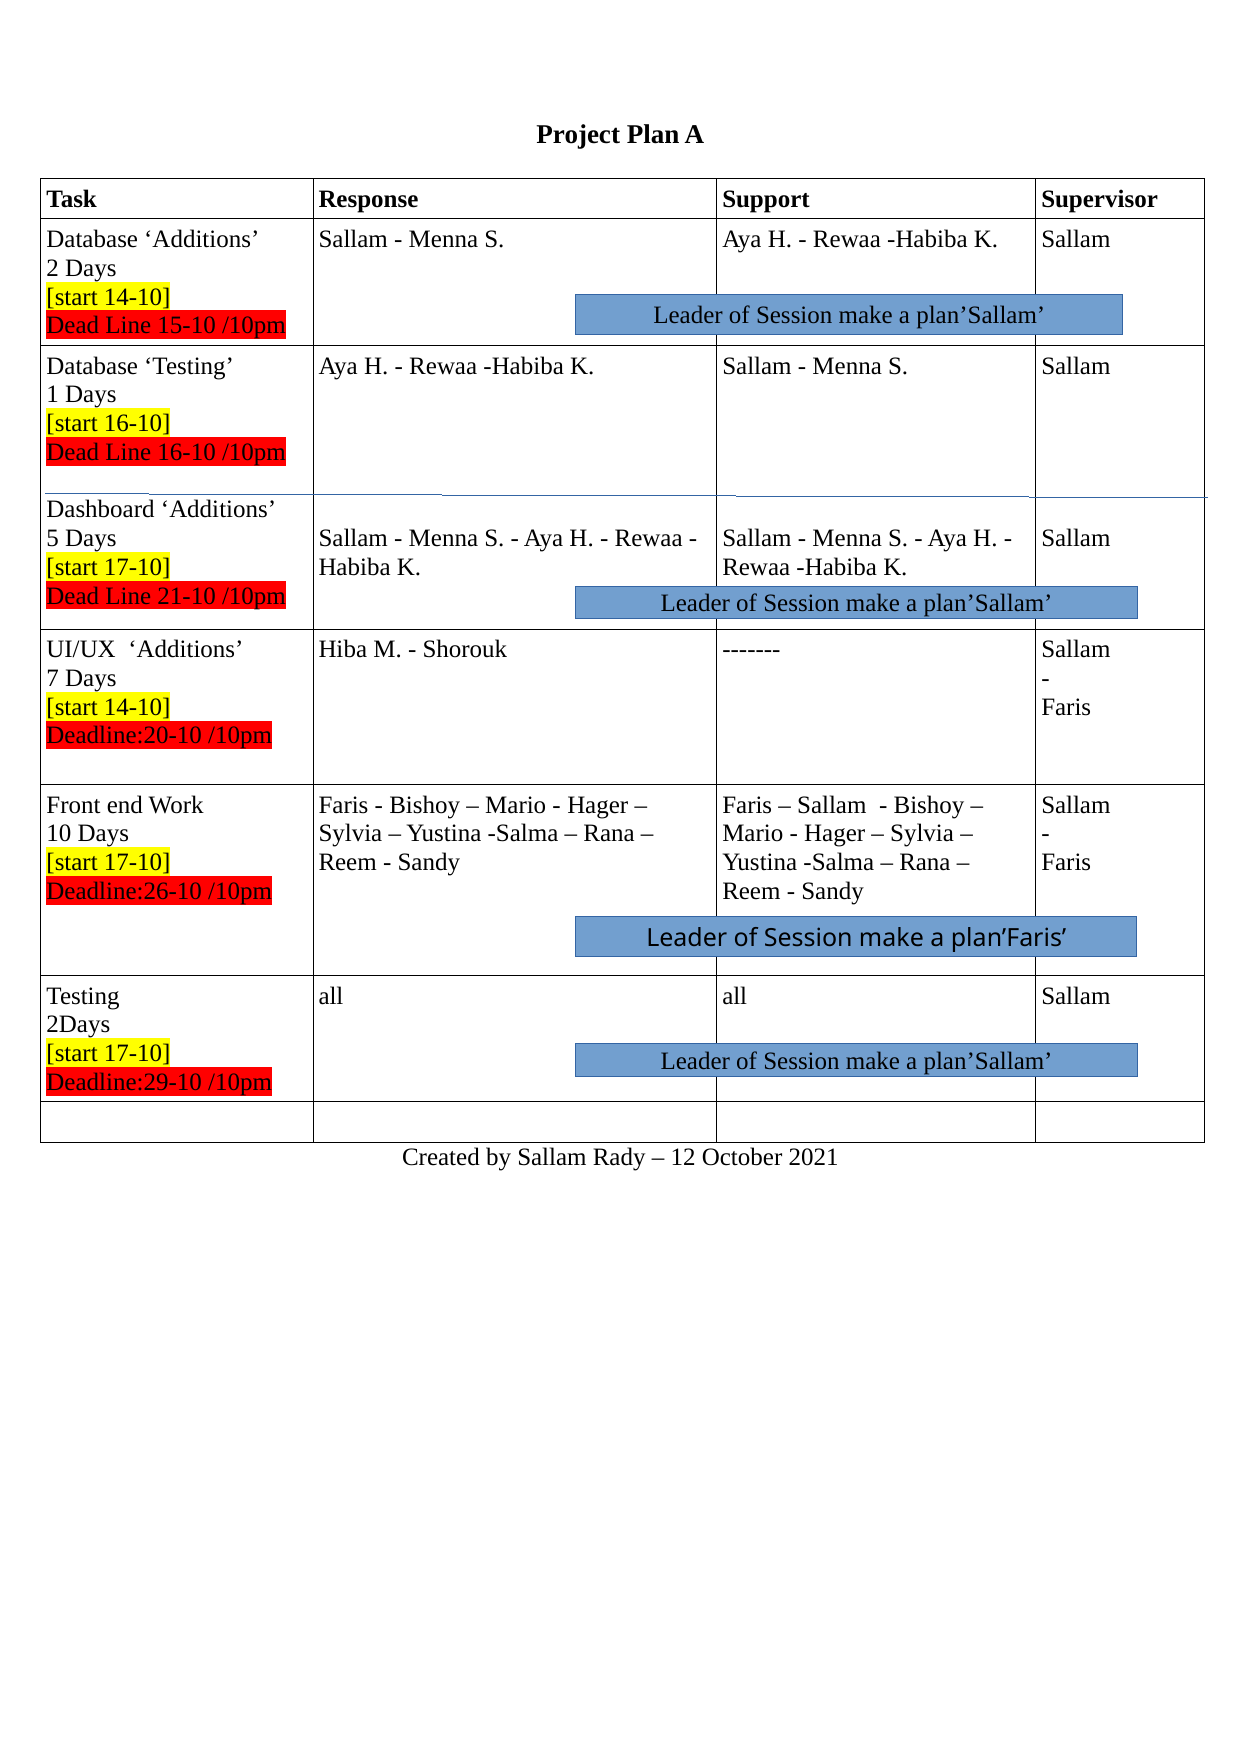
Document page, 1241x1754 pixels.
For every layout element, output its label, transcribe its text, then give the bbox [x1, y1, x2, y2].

table_cell Database ‘Additions’ 2 Days [start 14-10] Dead Line 15-10 /10pm [41, 219, 313, 345]
text Project Plan A [118, 118, 1122, 149]
table_header Response [314, 179, 716, 218]
table_cell [314, 1102, 716, 1142]
table_cell Front end Work 10 Days [start 17-10] Deadline:26-10 /10pm [41, 785, 313, 975]
table_cell Sallam Sallam [1036, 346, 1204, 497]
table_cell all [314, 976, 716, 1101]
table_cell UI/UX ‘Additions’ 7 Days [start 14-10] Deadline:20-10 /10pm [41, 630, 313, 784]
table_cell Sallam - Faris [1036, 785, 1204, 975]
table_cell Database ‘Testing’ 1 Days [start 16-10] Dead Line 16-10 /10pm Dashboard ‘Additions’ 5 Days [start 17-10] Dead Line 21-10 /10pm [41, 346, 313, 628]
table_cell Sallam [1036, 976, 1204, 1101]
table_cell [1036, 1102, 1204, 1142]
table_cell Sallam - Menna S. Sallam - Menna S. - Aya H. - Rewaa -Habiba K. [717, 346, 1035, 586]
table_cell [717, 619, 1035, 628]
text Created by Sallam Rady – 12 October 2021 [118, 1143, 1122, 1171]
table_cell [717, 1102, 1035, 1142]
table_cell Faris - Bishoy – Mario - Hager – Sylvia – Yustina -Salma – Rana – Reem - Sandy [314, 785, 716, 975]
table_cell Sallam [1036, 219, 1204, 345]
table_cell [717, 335, 1035, 345]
table_cell Testing 2Days [start 17-10] Deadline:29-10 /10pm [41, 976, 313, 1101]
table_header Supervisor [1036, 179, 1204, 218]
table_cell all [717, 976, 1035, 1043]
table_cell Sallam Sallam [1036, 498, 1204, 628]
table_cell Faris – Sallam - Bishoy – Mario - Hager – Sylvia – Yustina -Salma – Rana – Reem - Sandy [717, 785, 1035, 916]
table_cell Sallam - Faris [1036, 630, 1204, 784]
table_cell [717, 957, 1035, 975]
table_cell Hiba M. - Shorouk [314, 630, 716, 784]
table_cell ------- [717, 630, 1035, 784]
table_header Task [41, 179, 313, 218]
table_cell [717, 1077, 1035, 1101]
table_cell Sallam - Menna S. [314, 219, 716, 345]
table_header Support [717, 179, 1035, 218]
table_cell Aya H. - Rewaa -Habiba K. [717, 219, 1035, 294]
table_cell Aya H. - Rewaa -Habiba K. Sallam - Menna S. - Aya H. - Rewaa -Habiba K. [314, 346, 716, 628]
table_cell [41, 1102, 313, 1142]
